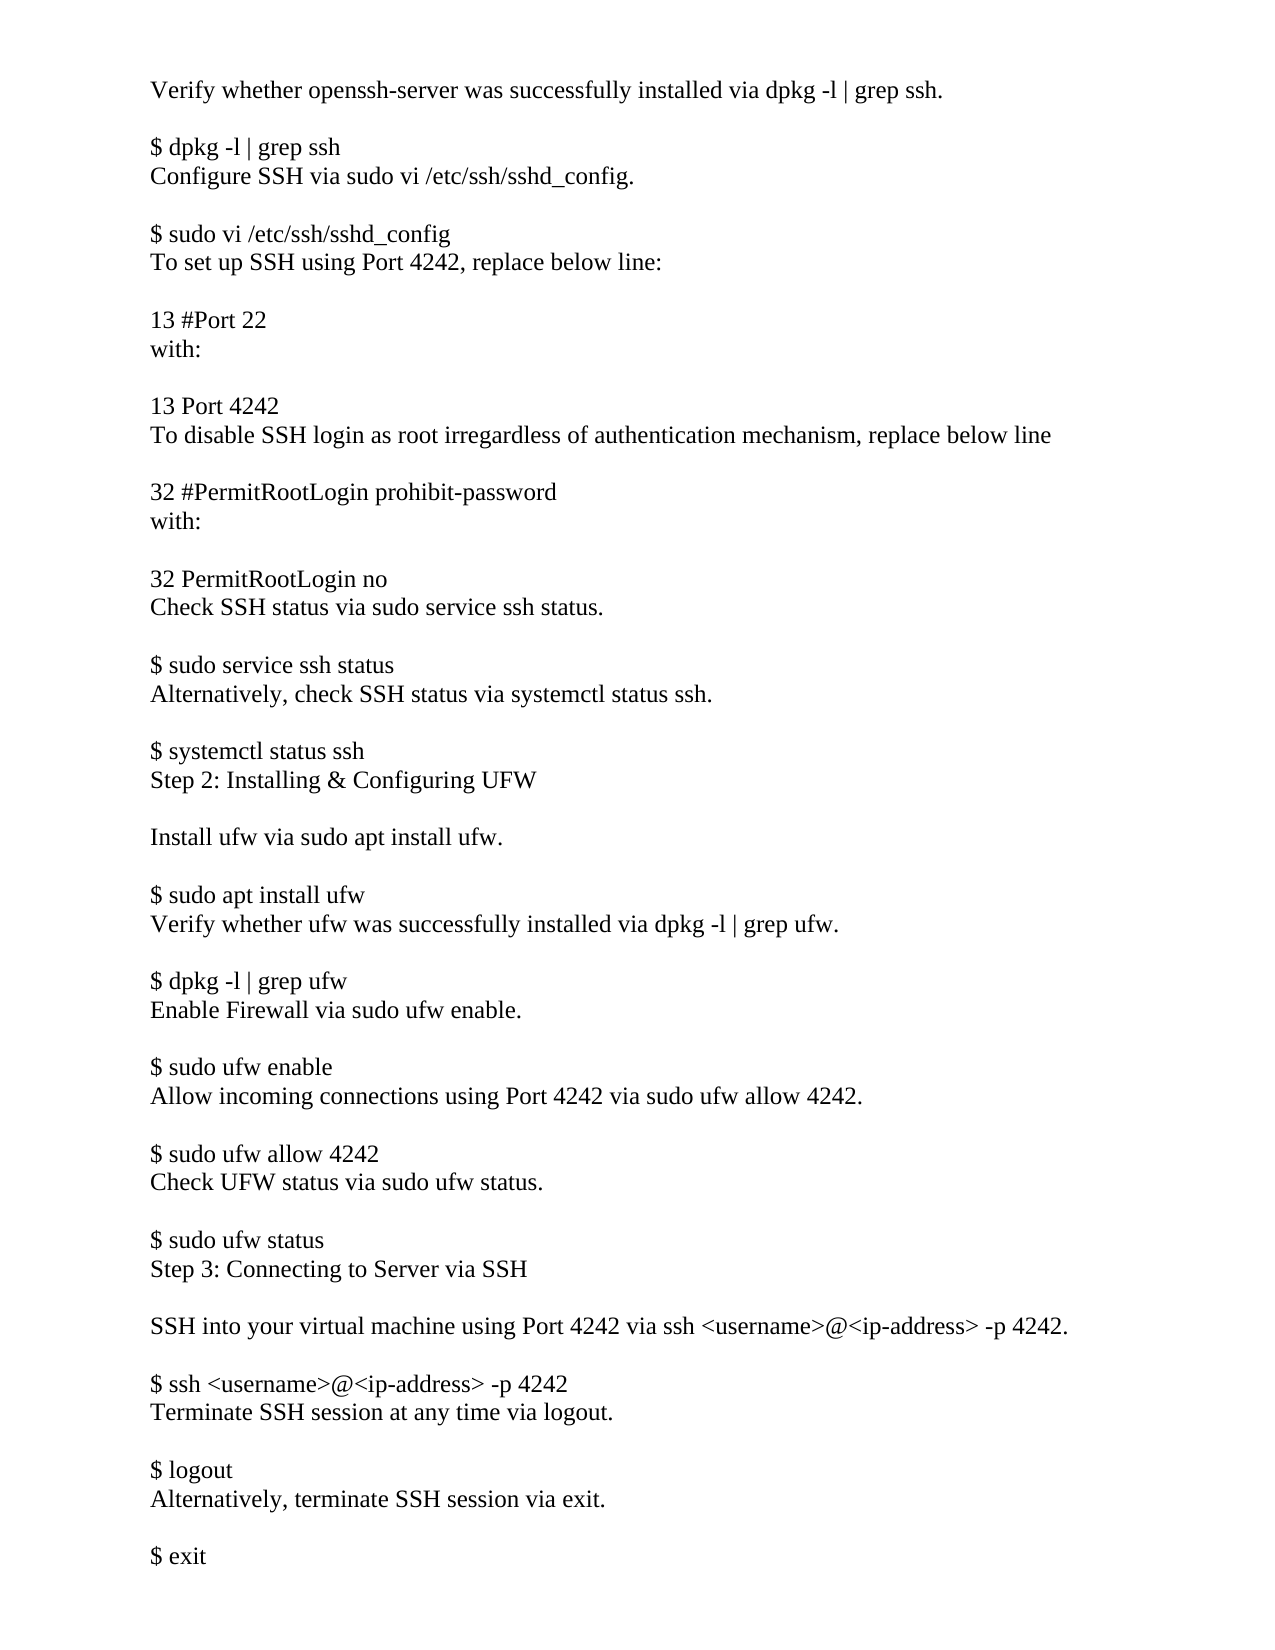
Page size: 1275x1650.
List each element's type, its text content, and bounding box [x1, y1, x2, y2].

text Alternatively, terminate SSH session via exit. [150, 1484, 1125, 1512]
text SSH into your virtual machine using Port 4242 via ssh <username>@<ip-address> -p 4242. [150, 1311, 1125, 1340]
text $ sudo ufw status [150, 1225, 1125, 1254]
text Allow incoming connections using Port 4242 via sudo ufw allow 4242. [150, 1081, 1125, 1110]
text Check SSH status via sudo service ssh status. [150, 592, 1125, 621]
text Install ufw via sudo apt install ufw. [150, 822, 1125, 851]
text Step 3: Connecting to Server via SSH [150, 1254, 1125, 1282]
text Verify whether ufw was successfully installed via dpkg -l | grep ufw. [150, 909, 1125, 937]
text $ ssh <username>@<ip-address> -p 4242 [150, 1369, 1125, 1397]
text $ dpkg -l | grep ufw [150, 966, 1125, 995]
text 13 #Port 22 [150, 305, 1125, 334]
text $ sudo ufw allow 4242 [150, 1139, 1125, 1167]
text To disable SSH login as root irregardless of authentication mechanism, replace below line [150, 420, 1125, 449]
text $ sudo apt install ufw [150, 880, 1125, 909]
text $ dpkg -l | grep ssh [150, 132, 1125, 161]
text 13 Port 4242 [150, 391, 1125, 420]
text Verify whether openssh-server was successfully installed via dpkg -l | grep ssh. [150, 75, 1125, 104]
text $ exit [150, 1541, 1125, 1570]
text Alternatively, check SSH status via systemctl status ssh. [150, 679, 1125, 707]
text 32 #PermitRootLogin prohibit-password [150, 477, 1125, 506]
text $ sudo ufw enable [150, 1052, 1125, 1081]
text $ logout [150, 1455, 1125, 1484]
text with: [150, 334, 1125, 362]
text To set up SSH using Port 4242, replace below line: [150, 247, 1125, 276]
text Check UFW status via sudo ufw status. [150, 1167, 1125, 1196]
text with: [150, 506, 1125, 535]
text $ sudo vi /etc/ssh/sshd_config [150, 219, 1125, 247]
text Configure SSH via sudo vi /etc/ssh/sshd_config. [150, 161, 1125, 190]
text $ systemctl status ssh [150, 736, 1125, 765]
text Step 2: Installing & Configuring UFW [150, 765, 1125, 794]
text 32 PermitRootLogin no [150, 564, 1125, 592]
text Enable Firewall via sudo ufw enable. [150, 995, 1125, 1024]
text Terminate SSH session at any time via logout. [150, 1397, 1125, 1426]
text $ sudo service ssh status [150, 650, 1125, 679]
